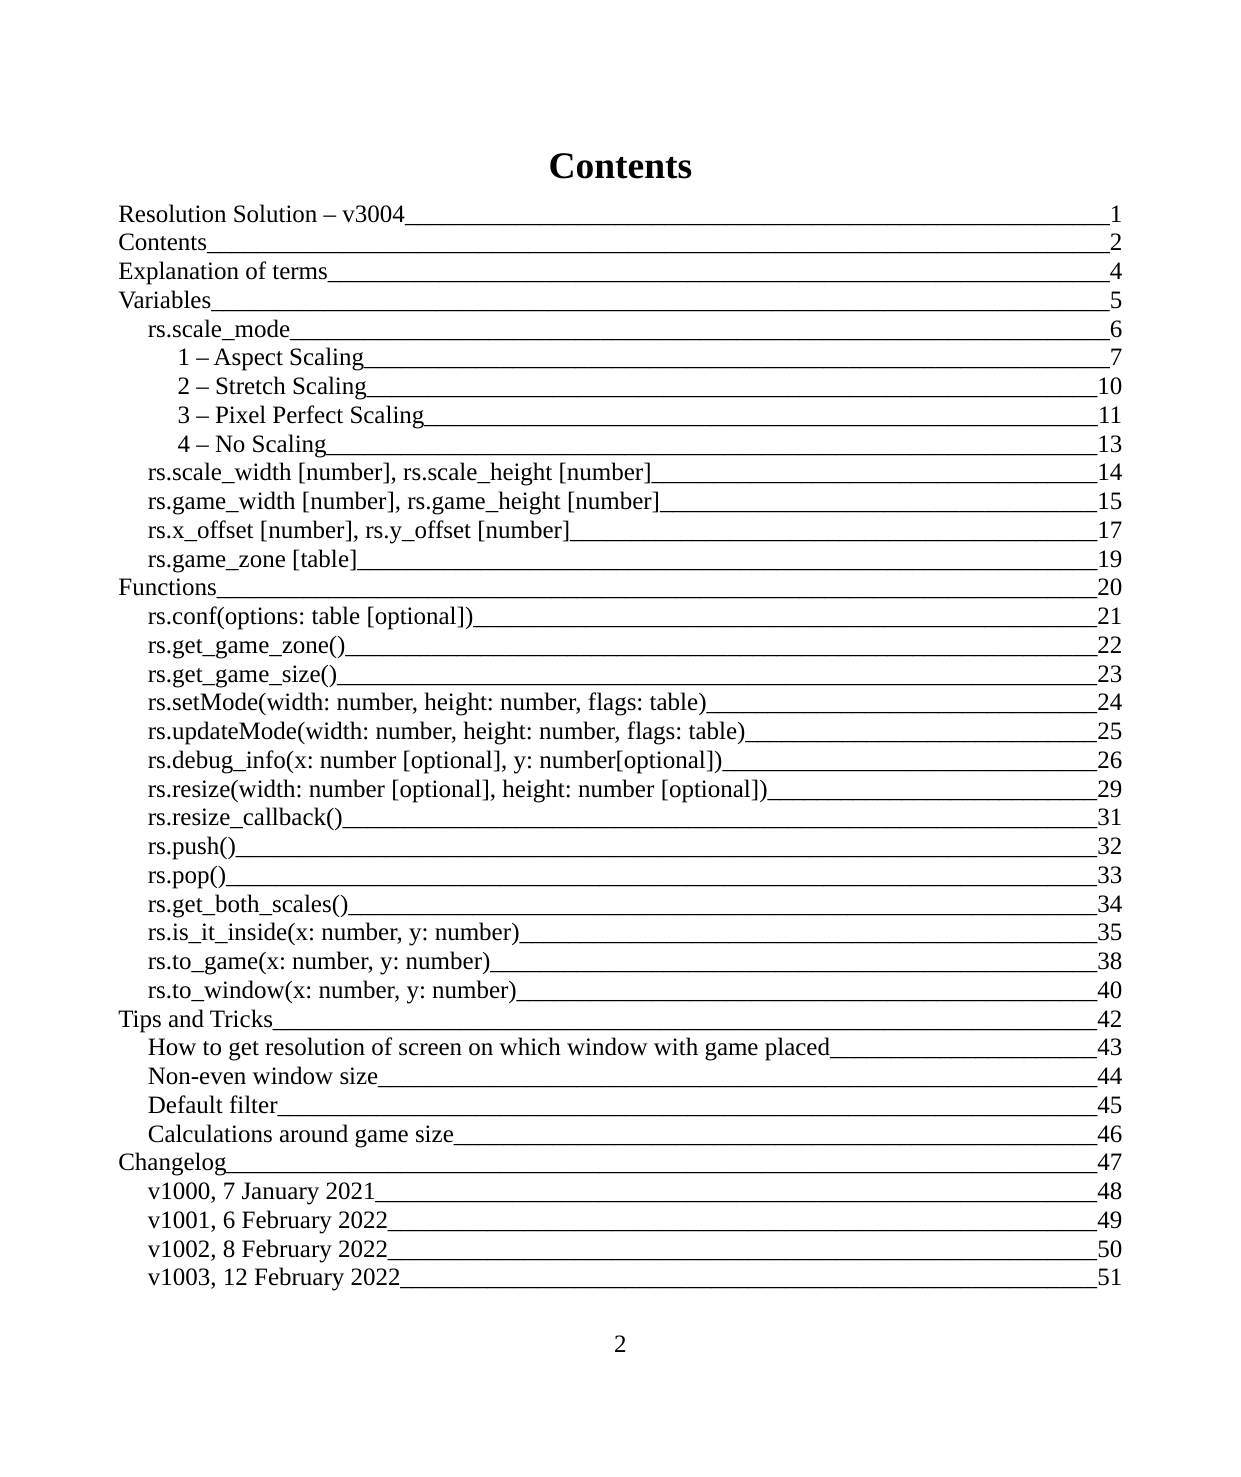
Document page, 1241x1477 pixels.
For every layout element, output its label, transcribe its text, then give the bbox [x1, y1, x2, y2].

text rs.debug_info(x: number [optional], y: number[optional]) 26 [148, 745, 1122, 774]
text rs.to_game(x: number, y: number) 38 [148, 946, 1122, 975]
text Default filter 45 [148, 1090, 1122, 1119]
subtitle Contents [118, 143, 1122, 186]
text Functions 20 [118, 572, 1122, 601]
text Explanation of terms 4 [118, 256, 1122, 285]
text 1 – Aspect Scaling 7 [177, 342, 1122, 371]
text rs.get_game_size() 23 [148, 659, 1122, 687]
text rs.get_both_scales() 34 [148, 889, 1122, 917]
text rs.scale_width [number], rs.scale_height [number] 14 [148, 457, 1122, 486]
text rs.setMode(width: number, height: number, flags: table) 24 [148, 687, 1122, 716]
text Tips and Tricks 42 [118, 1004, 1122, 1032]
text rs.x_offset [number], rs.y_offset [number] 17 [148, 515, 1122, 544]
text rs.game_zone [table] 19 [148, 544, 1122, 572]
text rs.get_game_zone() 22 [148, 630, 1122, 659]
text rs.pop() 33 [148, 860, 1122, 889]
text rs.push() 32 [148, 831, 1122, 860]
text rs.updateMode(width: number, height: number, flags: table) 25 [148, 716, 1122, 745]
text rs.to_window(x: number, y: number) 40 [148, 975, 1122, 1004]
text 4 – No Scaling 13 [177, 429, 1122, 457]
text rs.conf(options: table [optional]) 21 [148, 601, 1122, 630]
text Resolution Solution – v3004 1 [118, 199, 1122, 227]
text rs.resize(width: number [optional], height: number [optional]) 29 [148, 774, 1122, 802]
text rs.game_width [number], rs.game_height [number] 15 [148, 486, 1122, 515]
text Changelog 47 [118, 1147, 1122, 1176]
text v1003, 12 February 2022 51 [148, 1262, 1122, 1291]
text 3 – Pixel Perfect Scaling 11 [177, 400, 1122, 429]
text v1001, 6 February 2022 49 [148, 1205, 1122, 1234]
text How to get resolution of screen on which window with game placed 43 [148, 1032, 1122, 1061]
text v1002, 8 February 2022 50 [148, 1234, 1122, 1262]
text rs.scale_mode 6 [148, 314, 1122, 342]
text Contents 2 [118, 227, 1122, 256]
text Non-even window size 44 [148, 1061, 1122, 1090]
text Calculations around game size 46 [148, 1119, 1122, 1147]
text rs.resize_callback() 31 [148, 802, 1122, 831]
text rs.is_it_inside(x: number, y: number) 35 [148, 917, 1122, 946]
text 2 – Stretch Scaling 10 [177, 371, 1122, 400]
text v1000, 7 January 2021 48 [148, 1176, 1122, 1205]
text Variables 5 [118, 285, 1122, 314]
